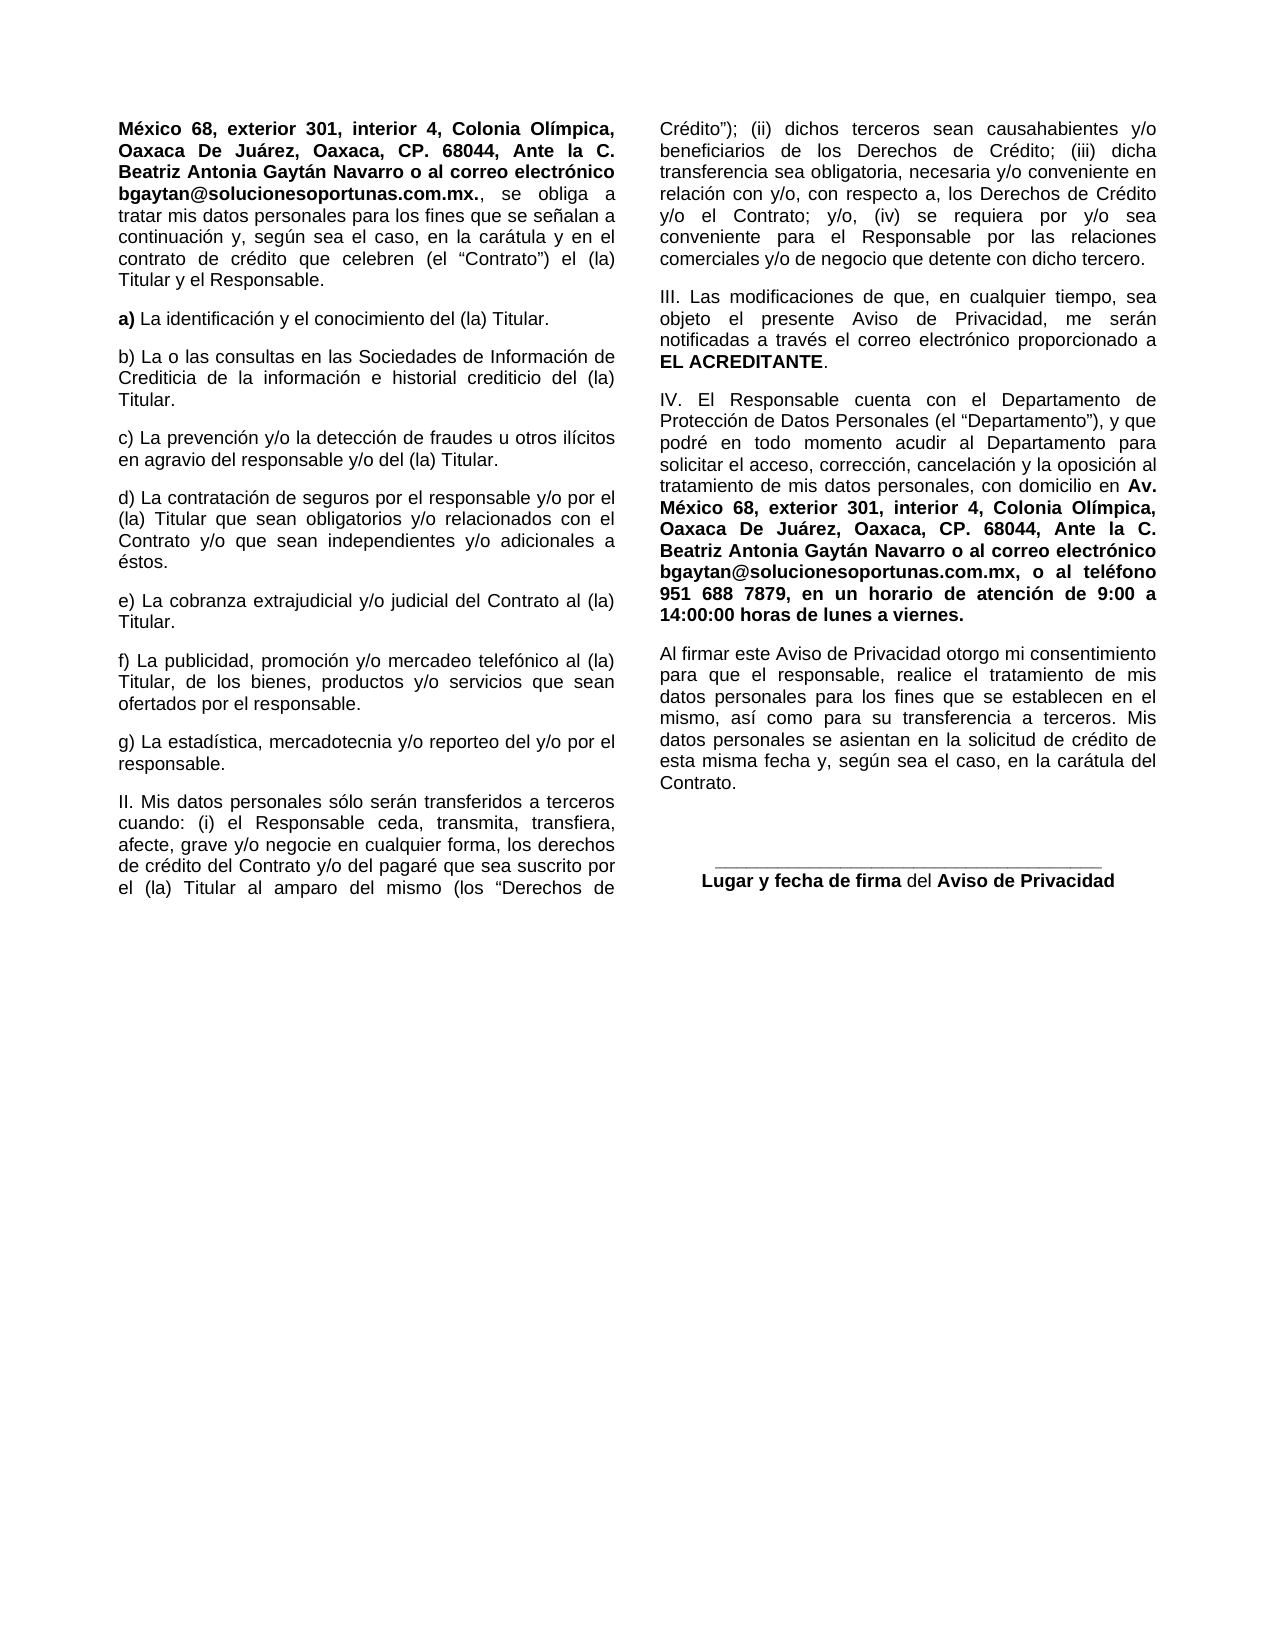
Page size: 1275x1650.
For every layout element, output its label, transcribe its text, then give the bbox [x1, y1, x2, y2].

text _____________________________________ [659, 848, 1157, 870]
text México 68, exterior 301, interior 4, Colonia Olímpica, Oaxaca De Juárez, Oaxaca, CP. 68044, Ante la C. Beatriz Antonia Gaytán Navarro o al correo electrónico bgaytan@solucionesoportunas.com.mx., se obliga a tratar mis datos personales para los fines que se señalan a continuación y, según sea el caso, en la carátula y en el contrato de crédito que celebren (el “Contrato”) el (la) Titular y el Responsable. [118, 118, 615, 291]
text Crédito”); (ii) dichos terceros sean causahabientes y/o beneficiarios de los Derechos de Crédito; (iii) dicha transferencia sea obligatoria, necesaria y/o conveniente en relación con y/o, con respecto a, los Derechos de Crédito y/o el Contrato; y/o, (iv) se requiera por y/o sea conveniente para el Responsable por las relaciones comerciales y/o de negocio que detente con dicho tercero. [659, 118, 1157, 269]
text III. Las modificaciones de que, en cualquier tiempo, sea objeto el presente Aviso de Privacidad, me serán notificadas a través el correo electrónico proporcionado a EL ACREDITANTE. [659, 286, 1157, 372]
text b) La o las consultas en las Sociedades de Información de Crediticia de la información e historial crediticio del (la) Titular. [118, 346, 615, 410]
text II. Mis datos personales sólo serán transferidos a terceros cuando: (i) el Responsable ceda, transmita, transfiera, afecte, grave y/o negocie en cualquier forma, los derechos de crédito del Contrato y/o del pagaré que sea suscrito por el (la) Titular al amparo del mismo (los “Derechos de [118, 791, 615, 898]
text c) La prevención y/o la detección de fraudes u otros ilícitos en agravio del responsable y/o del (la) Titular. [118, 427, 615, 470]
text Al firmar este Aviso de Privacidad otorgo mi consentimiento para que el responsable, realice el tratamiento de mis datos personales para los fines que se establecen en el mismo, así como para su transferencia a terceros. Mis datos personales se asientan en la solicitud de crédito de esta misma fecha y, según sea el caso, en la carátula del Contrato. [659, 642, 1157, 793]
text IV. El Responsable cuenta con el Departamento de Protección de Datos Personales (el “Departamento”), y que podré en todo momento acudir al Departamento para solicitar el acceso, corrección, cancelación y la oposición al tratamiento de mis datos personales, con domicilio en Av. México 68, exterior 301, interior 4, Colonia Olímpica, Oaxaca De Juárez, Oaxaca, CP. 68044, Ante la C. Beatriz Antonia Gaytán Navarro o al correo electrónico bgaytan@solucionesoportunas.com.mx, o al teléfono 951 688 7879, en un horario de atención de 9:00 a 14:00:00 horas de lunes a viernes. [659, 389, 1157, 626]
text f) La publicidad, promoción y/o mercadeo telefónico al (la) Titular, de los bienes, productos y/o servicios que sean ofertados por el responsable. [118, 649, 615, 714]
text e) La cobranza extrajudicial y/o judicial del Contrato al (la) Titular. [118, 589, 615, 633]
text a) La identificación y el conocimiento del (la) Titular. [118, 307, 615, 329]
text Lugar y fecha de firma del Aviso de Privacidad [659, 870, 1157, 891]
text d) La contratación de seguros por el responsable y/o por el (la) Titular que sean obligatorios y/o relacionados con el Contrato y/o que sean independientes y/o adicionales a éstos. [118, 487, 615, 573]
text g) La estadística, mercadotecnia y/o reporteo del y/o por el responsable. [118, 731, 615, 774]
